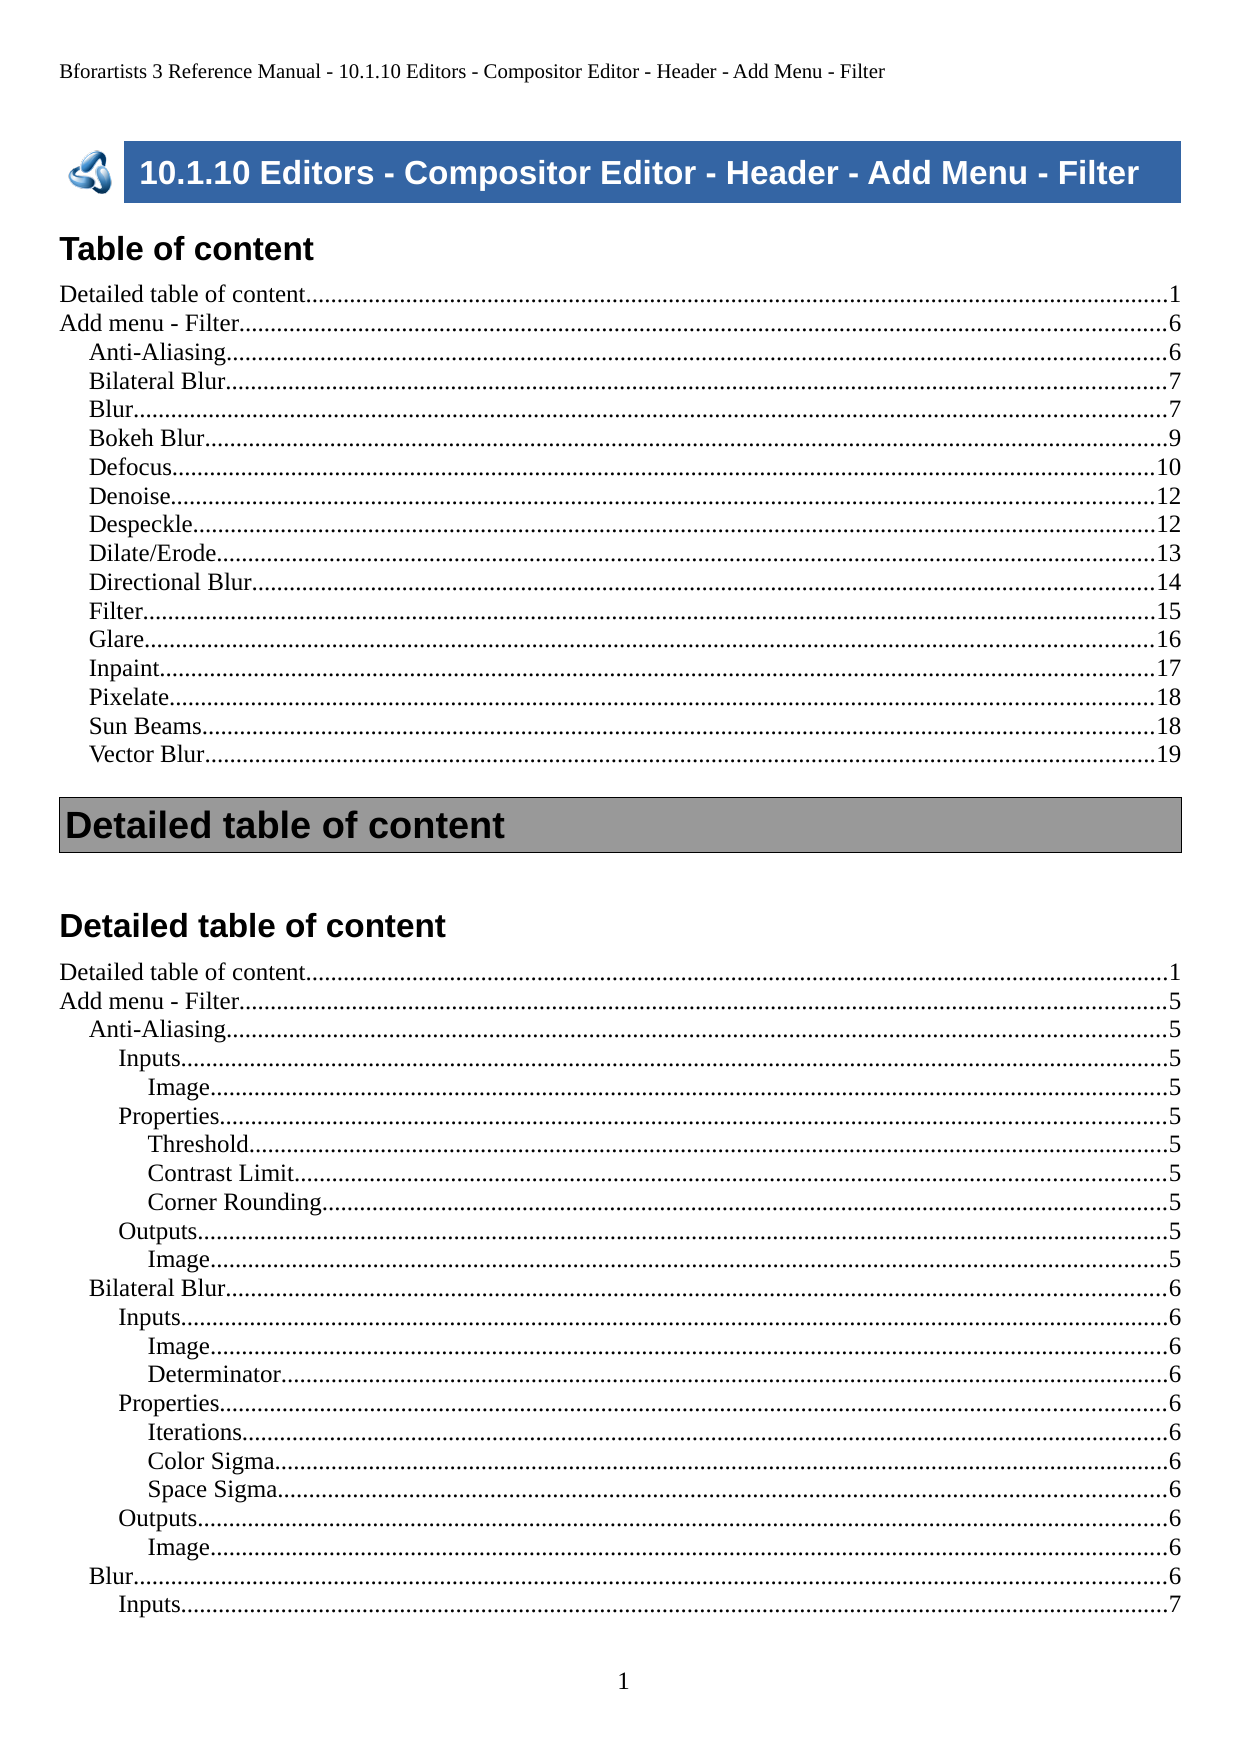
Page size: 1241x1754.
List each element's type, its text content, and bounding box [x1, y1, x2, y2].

table_header Detailed table of content [60, 798, 1181, 852]
text Properties 6 [118, 1388, 1181, 1417]
text Outputs 6 [118, 1503, 1181, 1532]
text Glare 16 [88, 624, 1181, 653]
text Anti-Aliasing 5 [88, 1014, 1181, 1043]
text Bilateral Blur 6 [88, 1273, 1181, 1302]
text Pixelate 18 [88, 682, 1181, 711]
text Despeckle 12 [88, 509, 1181, 538]
text Inputs 6 [118, 1302, 1181, 1331]
text Inputs 5 [118, 1043, 1181, 1072]
text Image 6 [147, 1331, 1181, 1359]
text Directional Blur 14 [88, 567, 1181, 596]
text Corner Rounding 5 [147, 1187, 1181, 1216]
text Inpaint 17 [88, 653, 1181, 682]
text Threshold 5 [147, 1129, 1181, 1158]
table_header 10.1.10 Editors - Compositor Editor - Header - Add Menu - Filter [124, 141, 1181, 203]
text Defocus 10 [88, 452, 1181, 481]
text Detailed table of content 1 [59, 279, 1181, 308]
text Outputs 5 [118, 1216, 1181, 1244]
text Add menu - Filter 6 [59, 308, 1181, 337]
text Inputs 7 [118, 1589, 1181, 1618]
text Blur 7 [88, 394, 1181, 423]
picture [65, 147, 114, 197]
text Add menu - Filter 5 [59, 986, 1181, 1014]
text Image 5 [147, 1072, 1181, 1101]
subtitle Detailed table of content [59, 906, 1181, 944]
table_header [59, 141, 124, 203]
text Anti-Aliasing 6 [88, 337, 1181, 366]
text Detailed table of content 1 [59, 957, 1181, 986]
text Determinator 6 [147, 1359, 1181, 1388]
text Dilate/Erode 13 [88, 538, 1181, 567]
text Bilateral Blur 7 [88, 366, 1181, 394]
text Image 5 [147, 1244, 1181, 1273]
text Image 6 [147, 1532, 1181, 1561]
text Bokeh Blur 9 [88, 423, 1181, 452]
text Filter 15 [88, 596, 1181, 624]
text Iterations 6 [147, 1417, 1181, 1446]
text Denoise 12 [88, 481, 1181, 509]
text Contrast Limit 5 [147, 1158, 1181, 1187]
text Color Sigma 6 [147, 1446, 1181, 1474]
text Properties 5 [118, 1101, 1181, 1129]
text Sun Beams 18 [88, 711, 1181, 739]
subtitle Table of content [59, 228, 1181, 267]
text Space Sigma 6 [147, 1474, 1181, 1503]
text Vector Blur 19 [88, 739, 1181, 768]
text Blur 6 [88, 1561, 1181, 1589]
